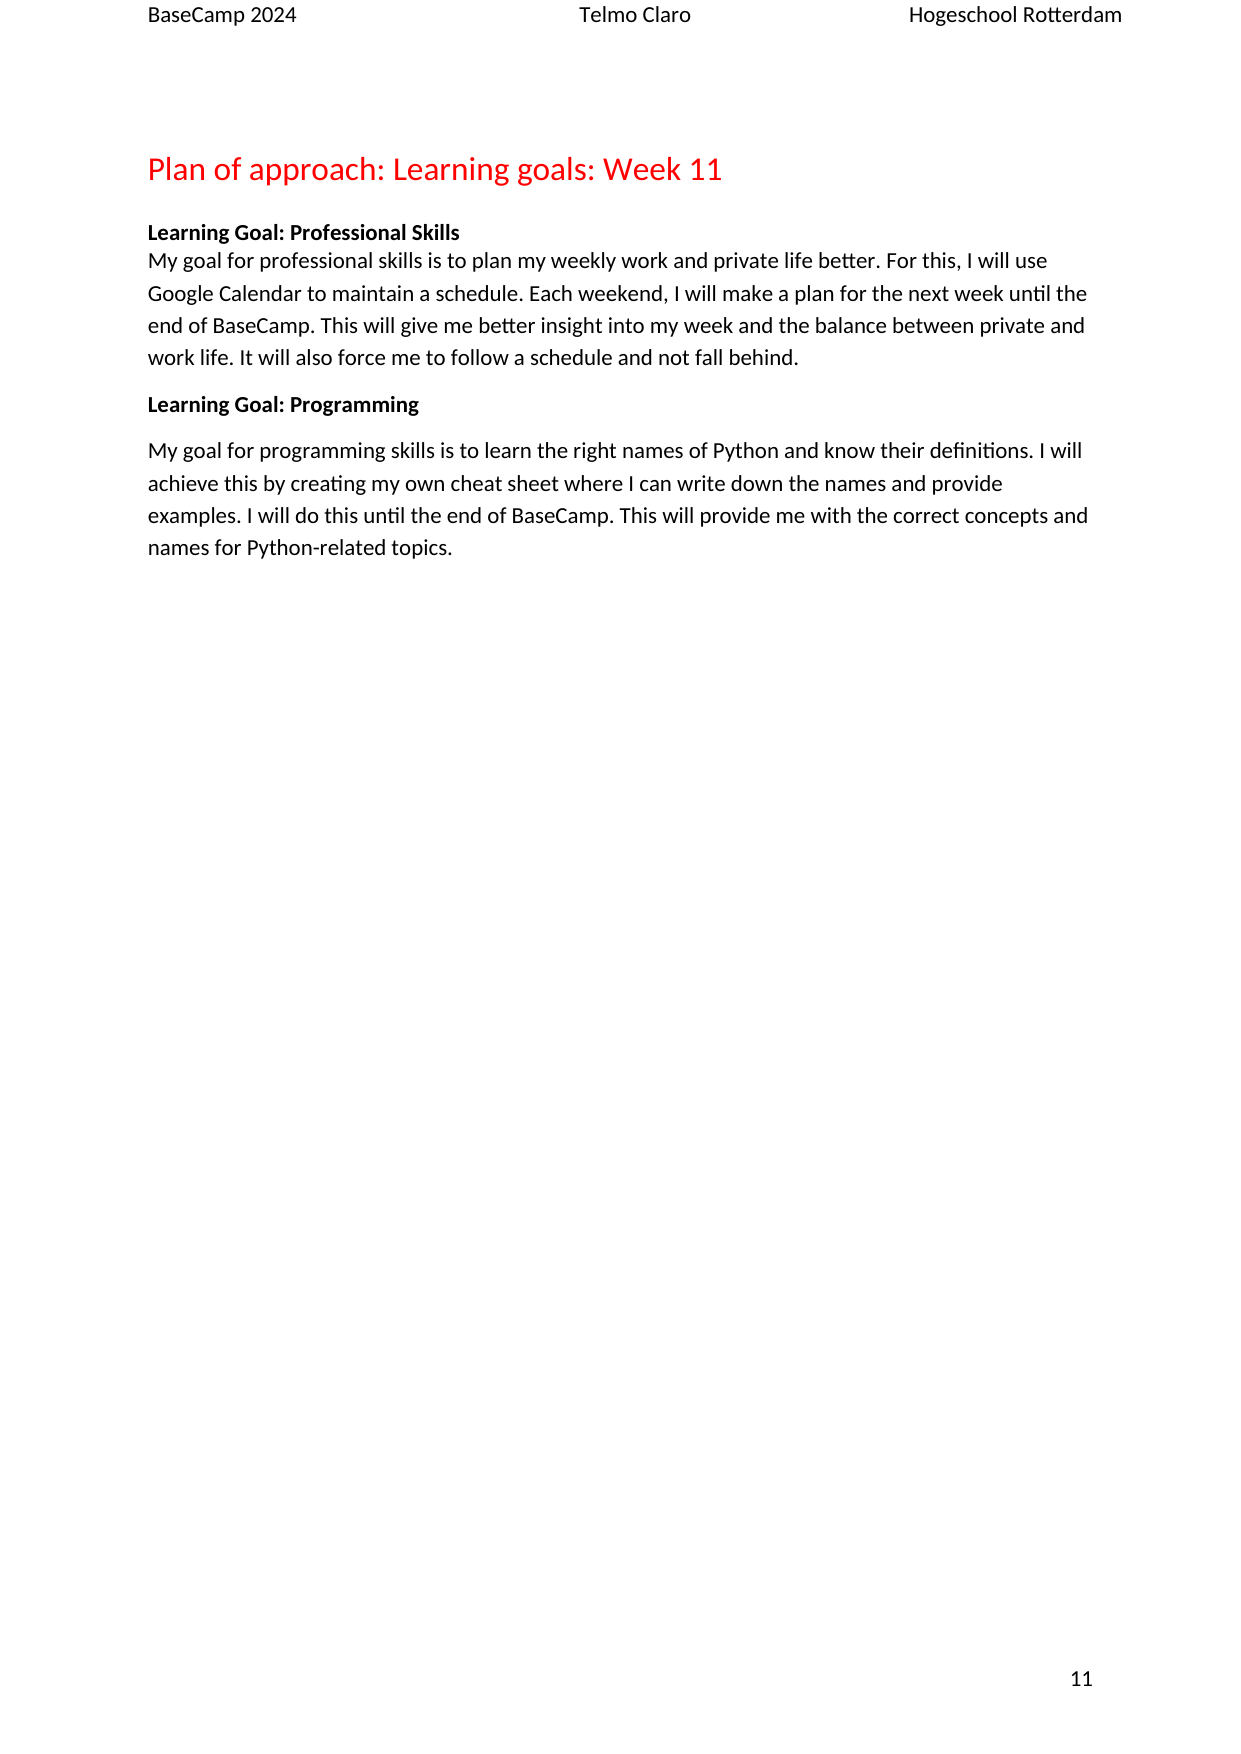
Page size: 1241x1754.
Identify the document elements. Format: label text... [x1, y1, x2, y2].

subtitle Plan of approach: Learning goals: Week 11 [148, 148, 1093, 188]
text My goal for professional skills is to plan my weekly work and private life better. For this, I will use Google Calendar to maintain a schedule. Each weekend, I will make a plan for the next week until the end of BaseCamp. This will give me better insight into my week and the balance between private and work life. It will also force me to follow a schedule and not fall behind. [148, 246, 1093, 371]
text Learning Goal: Professional Skills [148, 217, 1093, 246]
text My goal for programming skills is to learn the right names of Python and know their definitions. I will achieve this by creating my own cheat sheet where I can write down the names and provide examples. I will do this until the end of BaseCamp. This will provide me with the correct concepts and names for Python-related topics. [148, 437, 1093, 561]
text Learning Goal: Programming [148, 390, 1093, 418]
